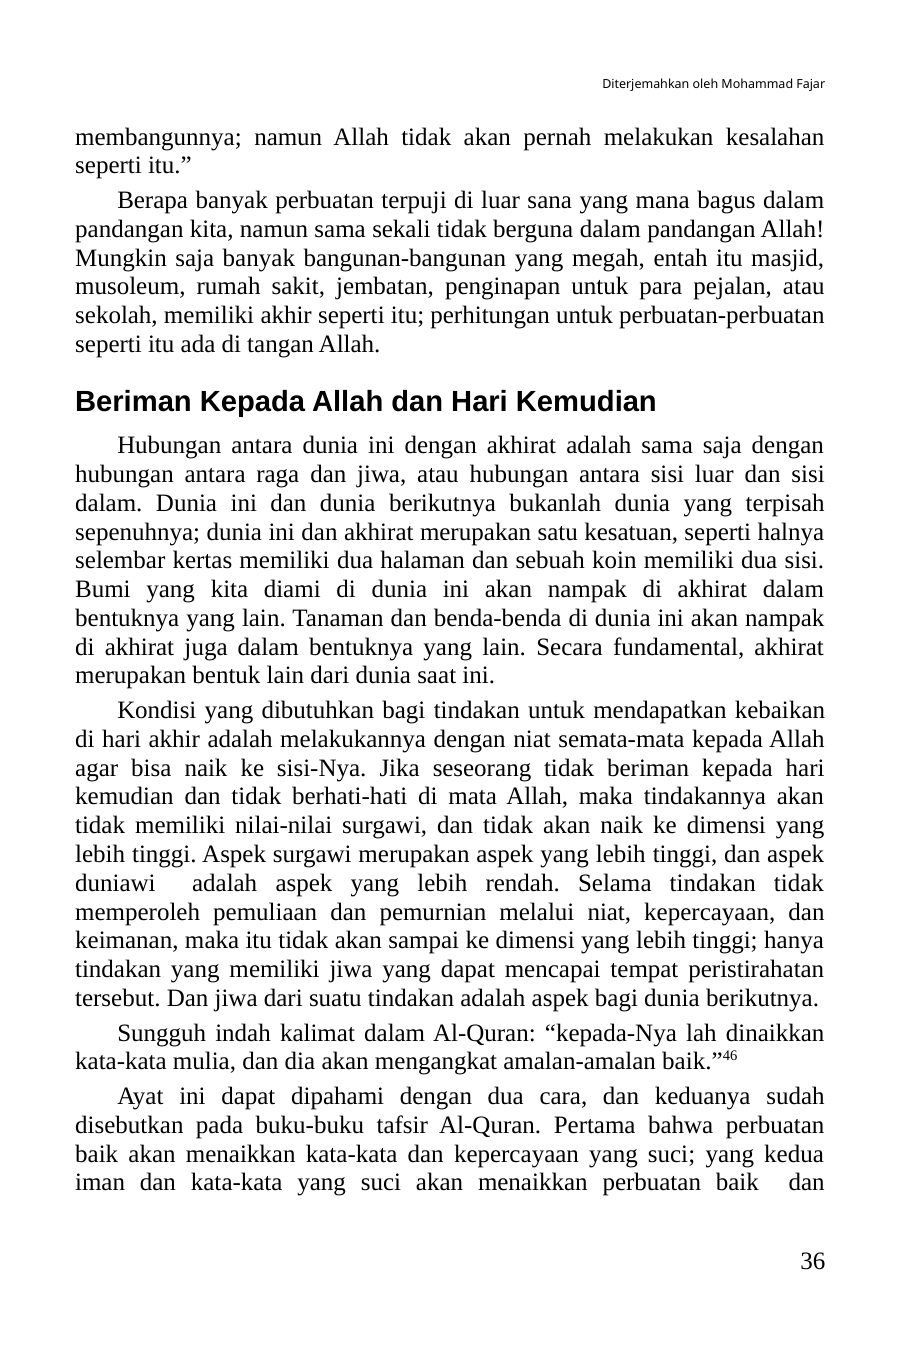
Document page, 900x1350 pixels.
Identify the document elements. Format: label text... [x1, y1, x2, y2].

subtitle Beriman Kepada Allah dan Hari Kemudian [75, 384, 825, 418]
text Hubungan antara dunia ini dengan akhirat adalah sama saja dengan hubungan antara raga dan jiwa, atau hubungan antara sisi luar dan sisi dalam. Dunia ini dan dunia berikutnya bukanlah dunia yang terpisah sepenuhnya; dunia ini dan akhirat merupakan satu kesatuan, seperti halnya selembar kertas memiliki dua halaman dan sebuah koin memiliki dua sisi. Bumi yang kita diami di dunia ini akan nampak di akhirat dalam bentuknya yang lain. Tanaman dan benda-benda di dunia ini akan nampak di akhirat juga dalam bentuknya yang lain. Secara fundamental, akhirat merupakan bentuk lain dari dunia saat ini. [75, 431, 825, 689]
text membangunnya; namun Allah tidak akan pernah melakukan kesalahan seperti itu.” [75, 122, 825, 179]
text Ayat ini dapat dipahami dengan dua cara, dan keduanya sudah disebutkan pada buku-buku tafsir Al-Quran. Pertama bahwa perbuatan baik akan menaikkan kata-kata dan kepercayaan yang suci; yang kedua iman dan kata-kata yang suci akan menaikkan perbuatan baik dan [75, 1081, 825, 1196]
text Berapa banyak perbuatan terpuji di luar sana yang mana bagus dalam pandangan kita, namun sama sekali tidak berguna dalam pandangan Allah! Mungkin saja banyak bangunan-bangunan yang megah, entah itu masjid, musoleum, rumah sakit, jembatan, penginapan untuk para pejalan, atau sekolah, memiliki akhir seperti itu; perhitungan untuk perbuatan-perbuatan seperti itu ada di tangan Allah. [75, 185, 825, 358]
text Sungguh indah kalimat dalam Al-Quran: “kepada-Nya lah dinaikkan kata-kata mulia, dan dia akan mengangkat amalan-amalan baik.” [75, 1018, 825, 1075]
text Kondisi yang dibutuhkan bagi tindakan untuk mendapatkan kebaikan di hari akhir adalah melakukannya dengan niat semata-mata kepada Allah agar bisa naik ke sisi-Nya. Jika seseorang tidak beriman kepada hari kemudian dan tidak berhati-hati di mata Allah, maka tindakannya akan tidak memiliki nilai-nilai surgawi, dan tidak akan naik ke dimensi yang lebih tinggi. Aspek surgawi merupakan aspek yang lebih tinggi, dan aspek duniawi adalah aspek yang lebih rendah. Selama tindakan tidak memperoleh pemuliaan dan pemurnian melalui niat, kepercayaan, dan keimanan, maka itu tidak akan sampai ke dimensi yang lebih tinggi; hanya tindakan yang memiliki jiwa yang dapat mencapai tempat peristirahatan tersebut. Dan jiwa dari suatu tindakan adalah aspek bagi dunia berikutnya. [75, 695, 825, 1012]
